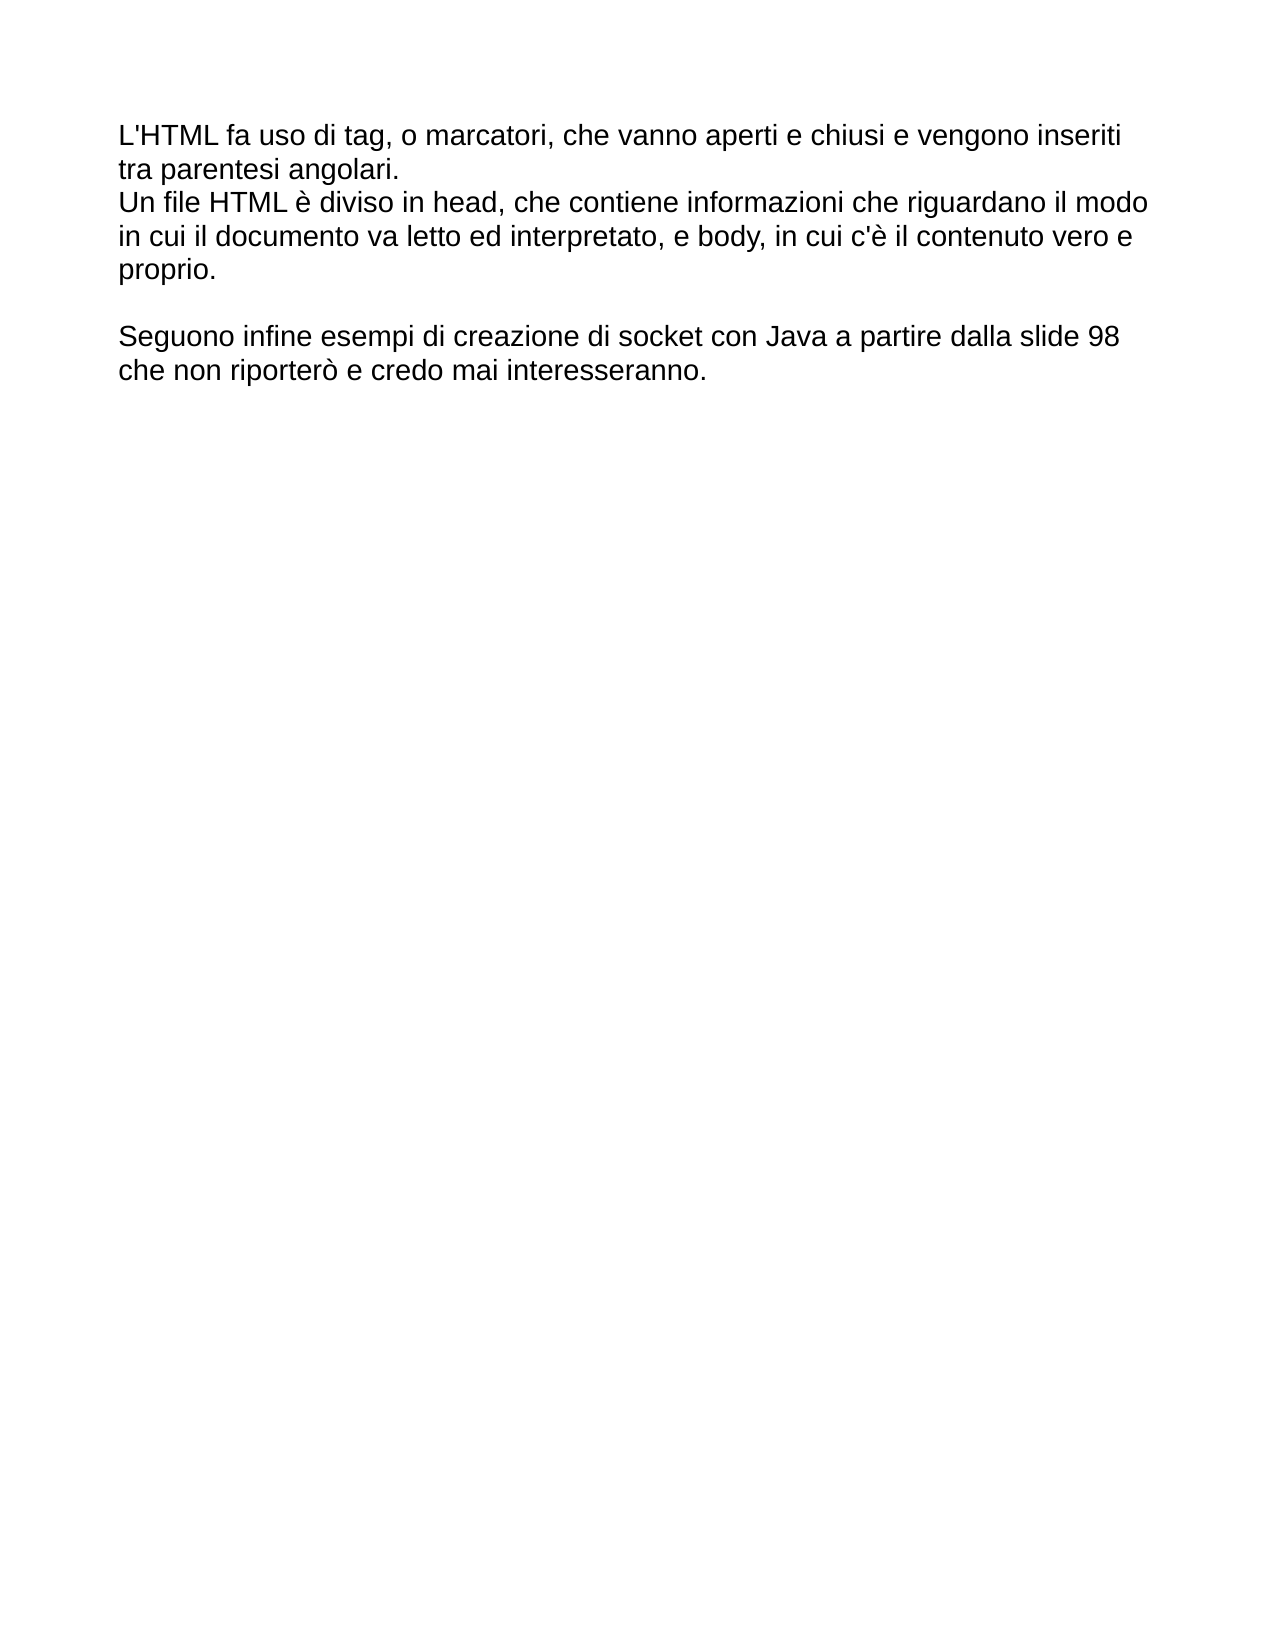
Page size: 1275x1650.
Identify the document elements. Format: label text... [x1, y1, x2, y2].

text L'HTML fa uso di tag, o marcatori, che vanno aperti e chiusi e vengono inseriti tra parentesi angolari. [118, 118, 1157, 185]
text Un file HTML è diviso in head, che contiene informazioni che riguardano il modo in cui il documento va letto ed interpretato, e body, in cui c'è il contenuto vero e proprio. [118, 185, 1157, 286]
text Seguono infine esempi di creazione di socket con Java a partire dalla slide 98 che non riporterò e credo mai interesseranno. [118, 319, 1157, 386]
